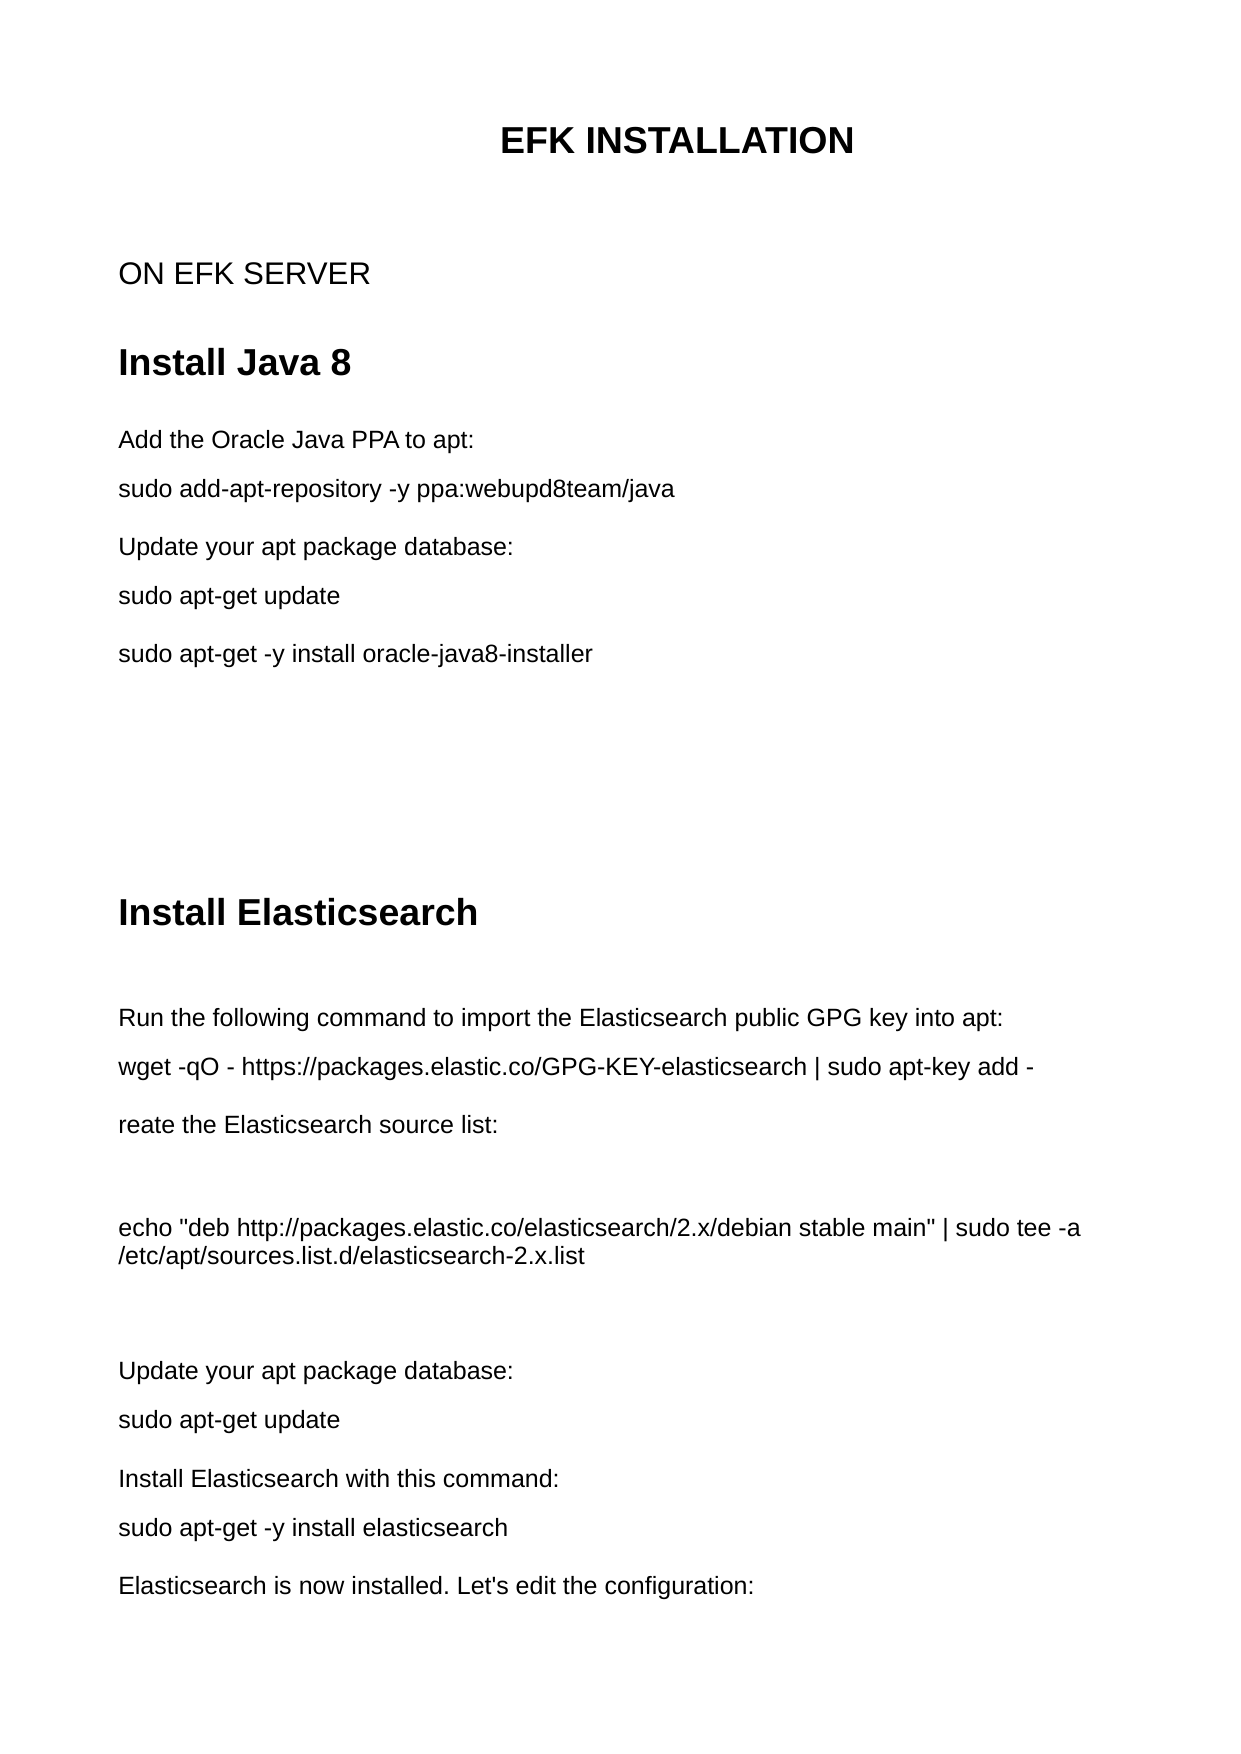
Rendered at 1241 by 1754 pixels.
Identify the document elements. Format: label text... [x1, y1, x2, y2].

text EFK INSTALLATION [118, 118, 1122, 161]
text echo "deb http://packages.elastic.co/elasticsearch/2.x/debian stable main" | sudo tee -a /etc/apt/sources.list.d/elasticsearch-2.x.list [118, 1213, 1122, 1270]
text Run the following command to import the Elasticsearch public GPG key into apt: [118, 1003, 1122, 1032]
text sudo apt-get -y install elasticsearch [118, 1513, 1122, 1541]
text sudo apt-get update [118, 1405, 1122, 1434]
text wget -qO - https://packages.elastic.co/GPG-KEY-elasticsearch | sudo apt-key add - [118, 1052, 1122, 1081]
text ON EFK SERVER [118, 255, 1122, 291]
text reate the Elasticsearch source list: [118, 1110, 1122, 1139]
text Add the Oracle Java PPA to apt: [118, 424, 1122, 453]
text Elasticsearch is now installed. Let's edit the configuration: [118, 1571, 1122, 1600]
text Update your apt package database: [118, 532, 1122, 561]
subtitle Install Elasticsearch [118, 890, 1122, 933]
text sudo apt-get -y install oracle-java8-installer [118, 639, 1122, 668]
text Install Elasticsearch with this command: [118, 1464, 1122, 1492]
text sudo add-apt-repository -y ppa:webupd8team/java [118, 474, 1122, 502]
text sudo apt-get update [118, 581, 1122, 610]
subtitle Install Java 8 [118, 340, 1122, 383]
text Update your apt package database: [118, 1356, 1122, 1385]
